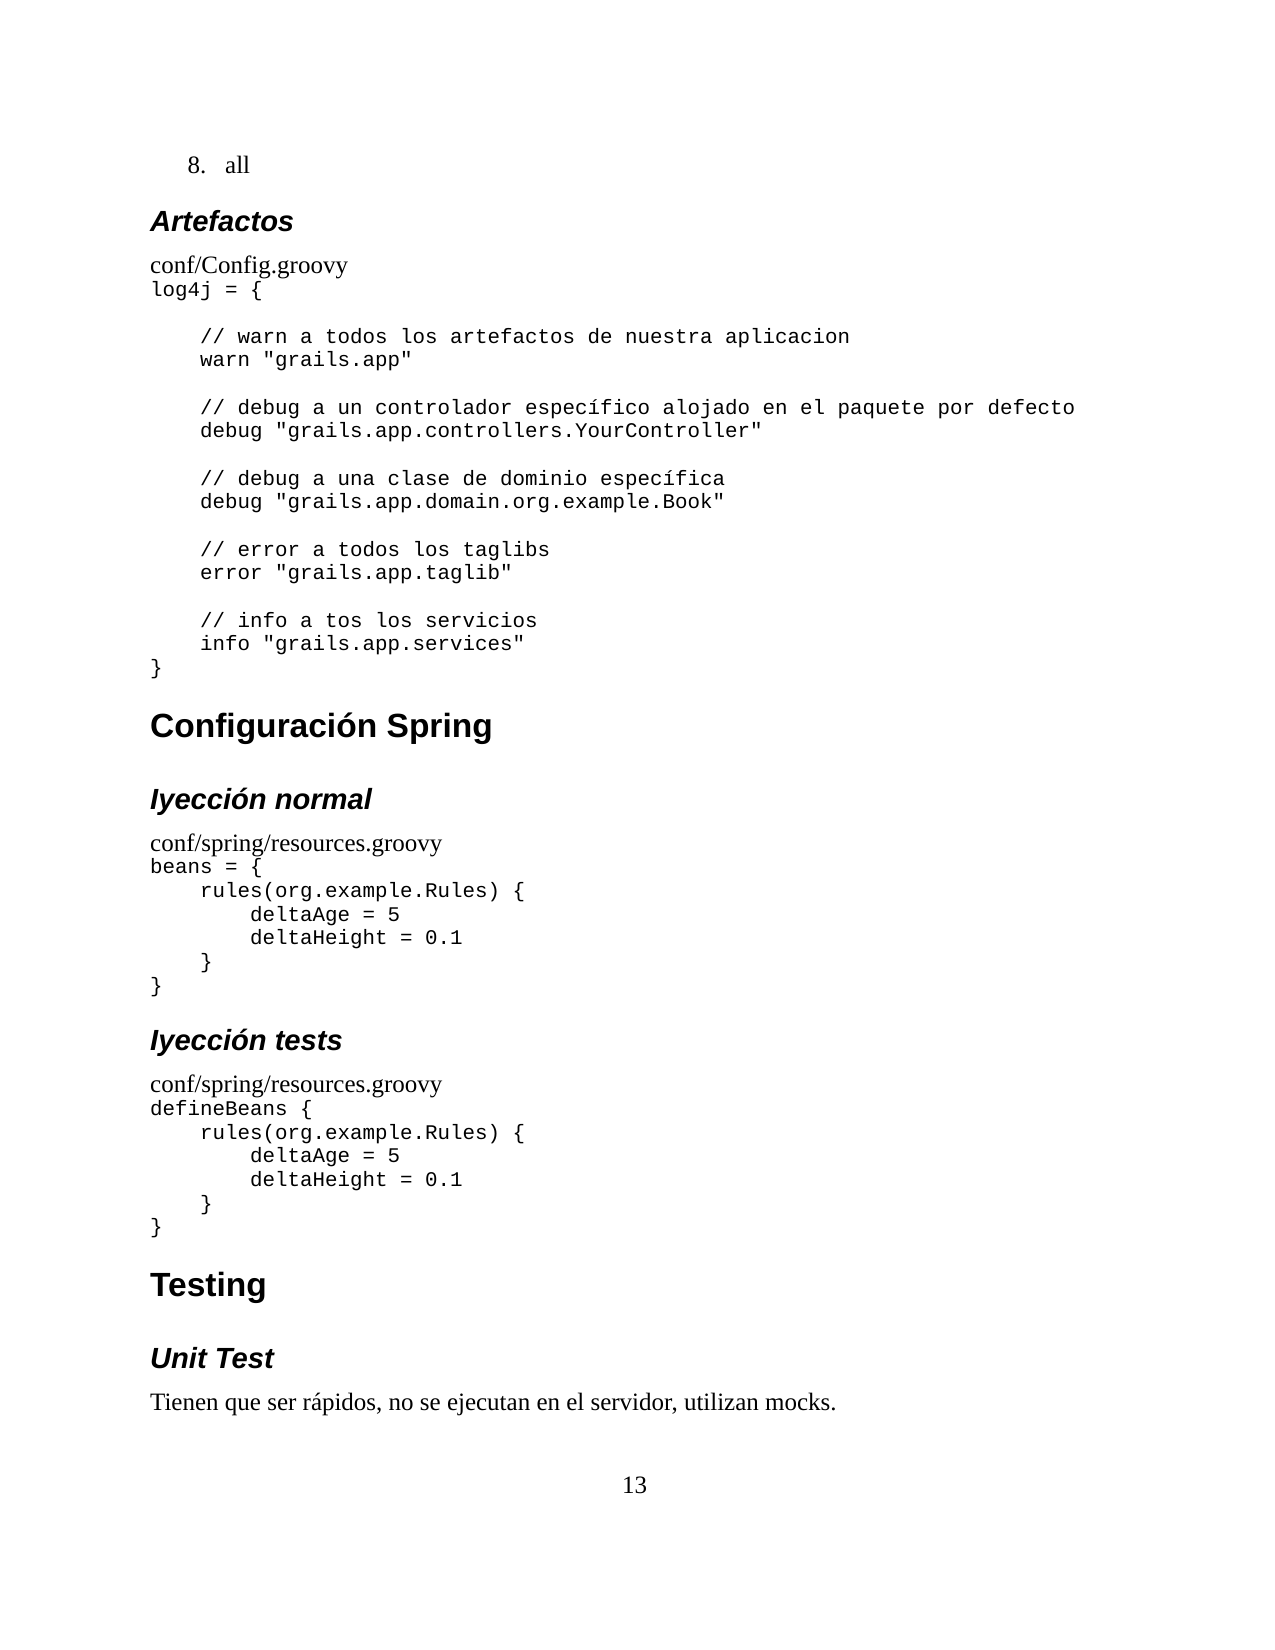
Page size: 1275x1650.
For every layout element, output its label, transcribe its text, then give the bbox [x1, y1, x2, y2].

subtitle Configuración Spring [150, 706, 1125, 744]
subtitle Iyección normal [150, 782, 1125, 815]
text warn "grails.app" [150, 349, 1125, 373]
text Tienen que ser rápidos, no se ejecutan en el servidor, utilizan mocks. [150, 1387, 1125, 1416]
text rules(org.example.Rules) { [150, 1122, 1125, 1145]
text conf/Config.groovy [150, 250, 1125, 278]
text } [150, 1216, 1125, 1240]
text defineBeans { [150, 1098, 1125, 1122]
text } [150, 951, 1125, 975]
text debug "grails.app.controllers.YourController" [150, 420, 1125, 444]
text // info a tos los servicios [150, 609, 1125, 633]
text info "grails.app.services" [150, 633, 1125, 657]
text } [150, 657, 1125, 681]
text } [150, 1193, 1125, 1216]
text deltaHeight = 0.1 [150, 927, 1125, 951]
text conf/spring/resources.groovy [150, 828, 1125, 856]
text // debug a una clase de dominio específica [150, 468, 1125, 491]
text // warn a todos los artefactos de nuestra aplicacion [150, 326, 1125, 349]
text deltaHeight = 0.1 [150, 1169, 1125, 1193]
text } [150, 975, 1125, 998]
subtitle Unit Test [150, 1341, 1125, 1375]
text beans = { [150, 856, 1125, 880]
text error "grails.app.taglib" [150, 562, 1125, 586]
list all [187, 150, 1125, 179]
subtitle Artefactos [150, 204, 1125, 237]
text rules(org.example.Rules) { [150, 880, 1125, 904]
text // debug a un controlador específico alojado en el paquete por defecto [150, 397, 1125, 420]
text // error a todos los taglibs [150, 539, 1125, 562]
text deltaAge = 5 [150, 1145, 1125, 1169]
text deltaAge = 5 [150, 904, 1125, 927]
text debug "grails.app.domain.org.example.Book" [150, 491, 1125, 515]
text conf/spring/resources.groovy [150, 1069, 1125, 1098]
subtitle Iyección tests [150, 1023, 1125, 1057]
subtitle Testing [150, 1265, 1125, 1304]
text log4j = { [150, 278, 1125, 302]
